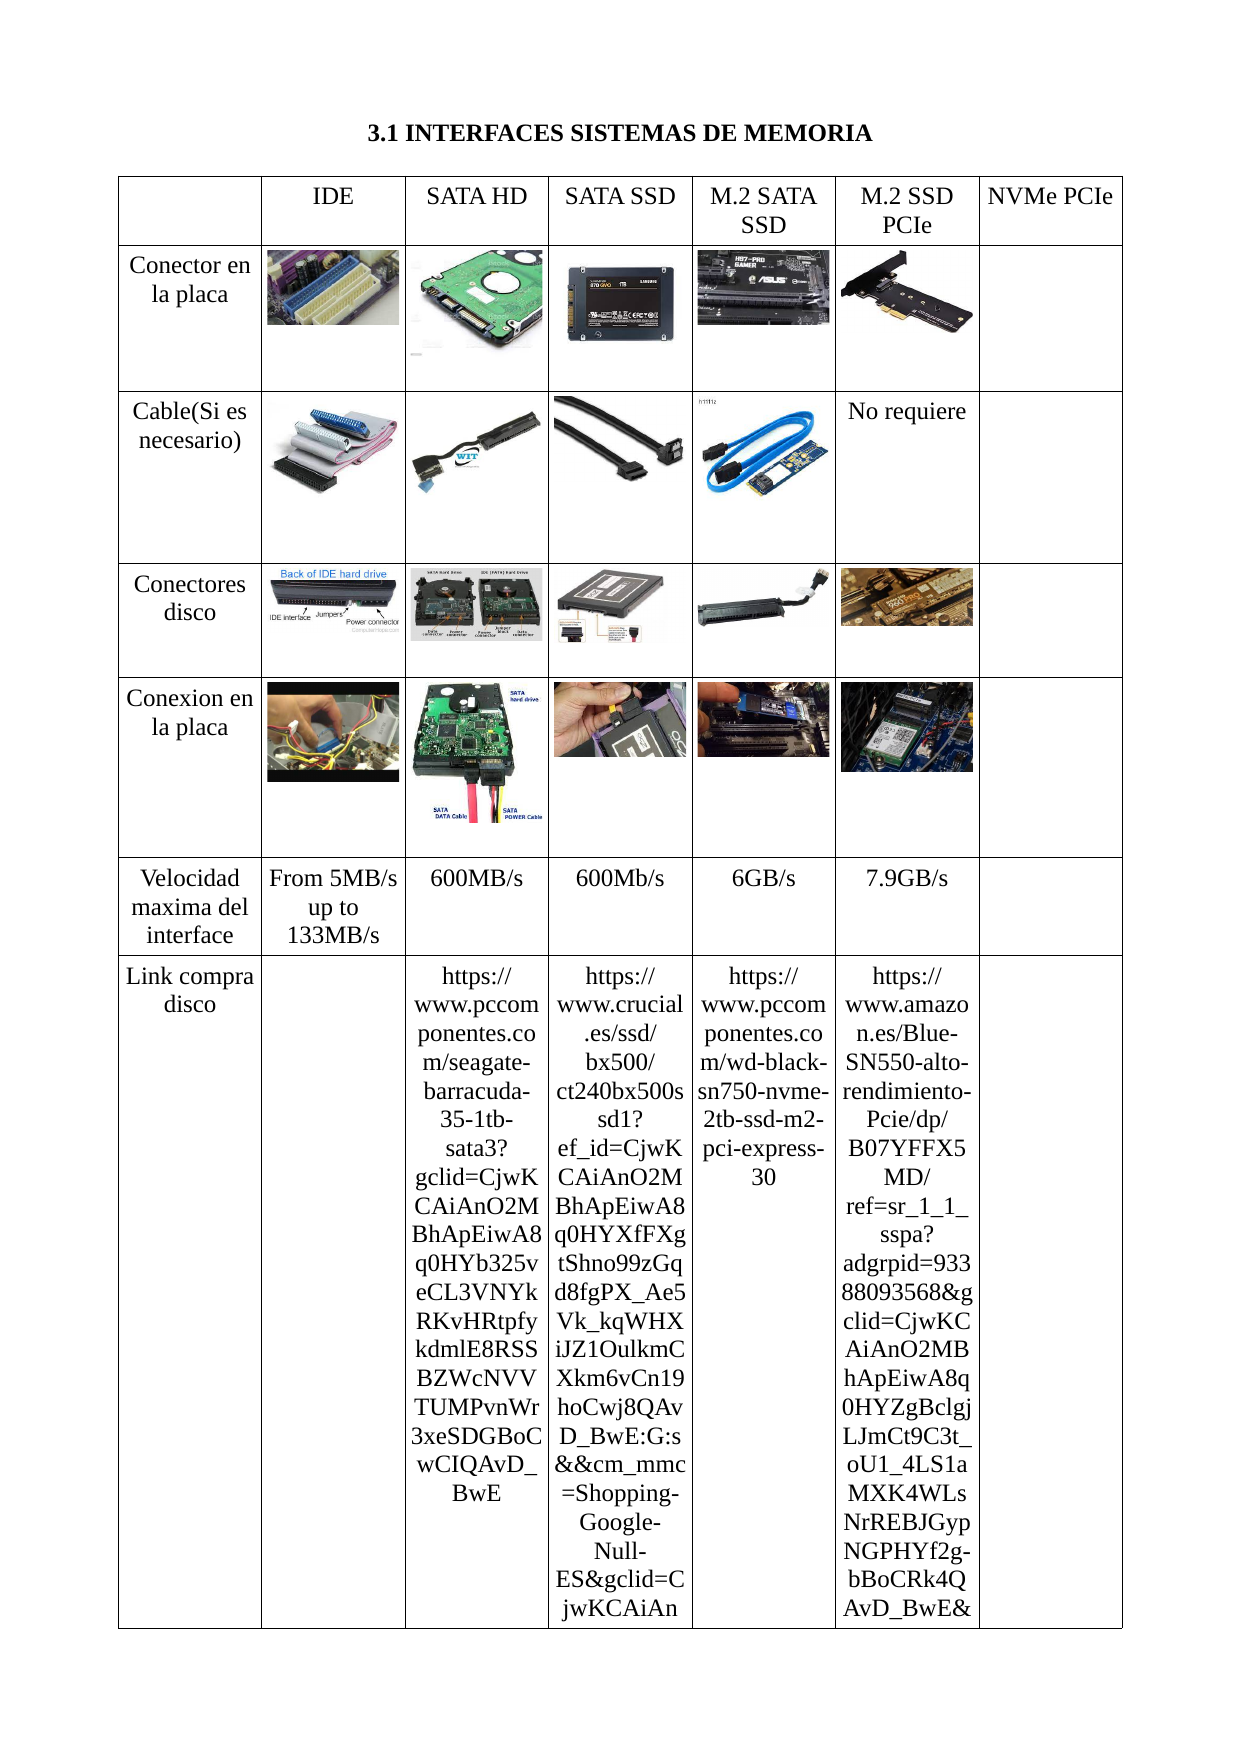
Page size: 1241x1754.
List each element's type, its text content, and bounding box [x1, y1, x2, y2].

table_cell Conexion en la placa [119, 678, 261, 857]
table_header M.2 SATA SSD [693, 177, 835, 245]
picture [697, 396, 830, 529]
picture [554, 396, 687, 482]
table_cell [549, 678, 692, 857]
picture [697, 568, 830, 627]
table_header SATA HD [406, 177, 548, 245]
table_cell Link compra disco [119, 956, 261, 1628]
table_cell 7.9GB/s [836, 858, 979, 955]
table_cell From 5MB/s up to 133MB/s [262, 858, 405, 955]
table_cell https://www.amazon.es/Blue-SN550-alto-rendimiento-Pcie/dp/B07YFFX5MD/ref=sr_1_1_sspa?adgrpid=93388093568&gclid=CjwKCAiAnO2MBhApEiwA8q0HYZgBclgjLJmCt9C3t_oU1_4LS1aMXK4WLsNrREBJGypNGPHYf2g-bBoCRk4QAvD_BwE& [836, 956, 979, 1628]
table_cell Conector en la placa [119, 246, 261, 391]
table_cell [836, 246, 979, 391]
table_cell https://www.pccomponentes.com/wd-black-sn750-nvme-2tb-ssd-m2-pci-express-30 [693, 956, 835, 1628]
picture [267, 396, 400, 502]
table_header NVMe PCIe [980, 177, 1122, 245]
table_cell [406, 392, 548, 563]
table_cell [980, 956, 1122, 1628]
table_header IDE [262, 177, 405, 245]
table_cell [406, 564, 548, 677]
table_cell [693, 678, 835, 857]
picture [841, 682, 973, 772]
table_cell [262, 564, 405, 677]
picture [410, 682, 543, 823]
table_cell [549, 564, 692, 677]
table_cell [549, 392, 692, 563]
picture [267, 682, 400, 782]
table_cell https://www.crucial.es/ssd/bx500/ct240bx500ssd1?ef_id=CjwKCAiAnO2MBhApEiwA8q0HYXfFXgtShno99zGqd8fgPX_Ae5Vk_kqWHXiJZ1OulkmCXkm6vCn19hoCwj8QAvD_BwE:G:s&&cm_mmc=Shopping-Google-Null-ES&gclid=CjwKCAiAn [549, 956, 692, 1628]
picture [697, 250, 830, 325]
table_cell [693, 246, 835, 391]
picture [554, 568, 687, 643]
table_cell [836, 564, 979, 677]
picture [410, 568, 543, 641]
table_cell [406, 678, 548, 857]
table_cell [693, 392, 835, 563]
table_cell 600Mb/s [549, 858, 692, 955]
picture [267, 250, 400, 325]
picture [841, 568, 973, 626]
picture [554, 682, 687, 757]
table_cell [980, 392, 1122, 563]
table_cell [980, 678, 1122, 857]
table_cell [836, 678, 979, 857]
picture [697, 682, 830, 757]
table_cell [980, 246, 1122, 391]
table_header SATA SSD [549, 177, 692, 245]
table_header M.2 SSD PCIe [836, 177, 979, 245]
picture [410, 396, 543, 496]
table_cell [549, 246, 692, 391]
table_cell [693, 564, 835, 677]
table_cell Cable(Si es necesario) [119, 392, 261, 563]
picture [841, 250, 973, 333]
table_cell [262, 678, 405, 857]
table_cell [262, 246, 405, 391]
table_header [119, 177, 261, 245]
table_cell https://www.pccomponentes.com/seagate-barracuda-35-1tb-sata3?gclid=CjwKCAiAnO2MBhApEiwA8q0HYb325veCL3VNYkRKvHRtpfykdmlE8RSSBZWcNVVTUMPvnWr3xeSDGBoCwCIQAvD_BwE [406, 956, 548, 1628]
picture [410, 250, 543, 357]
table_cell [262, 956, 405, 1628]
table_cell No requiere [836, 392, 979, 563]
table_cell Conectores disco [119, 564, 261, 677]
table_cell 600MB/s [406, 858, 548, 955]
picture [267, 568, 400, 633]
table_cell [980, 858, 1122, 955]
table_cell Velocidad maxima del interface [119, 858, 261, 955]
table_cell [262, 392, 405, 563]
table_cell 6GB/s [693, 858, 835, 955]
table_cell [980, 564, 1122, 677]
text 3.1 INTERFACES SISTEMAS DE MEMORIA [118, 118, 1122, 147]
table_cell [406, 246, 548, 391]
picture [554, 250, 687, 357]
